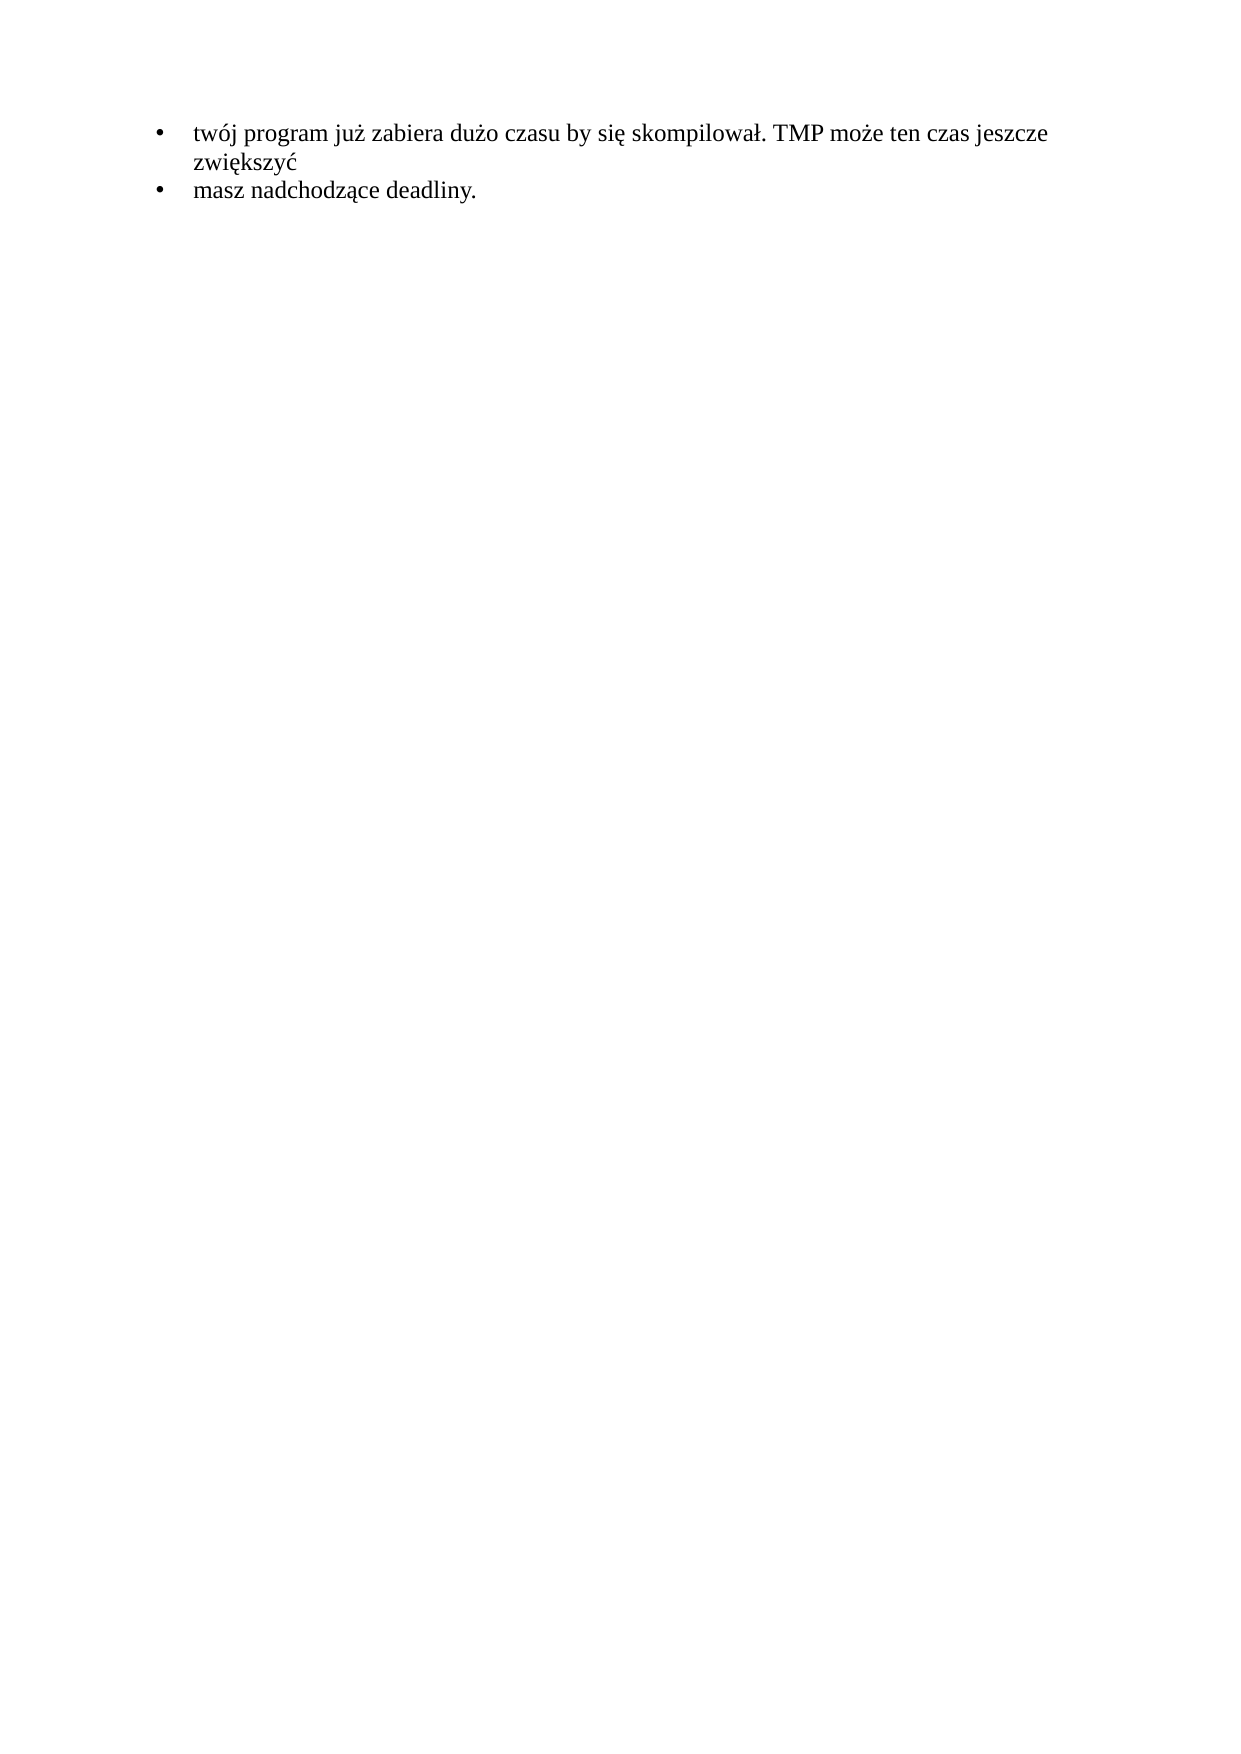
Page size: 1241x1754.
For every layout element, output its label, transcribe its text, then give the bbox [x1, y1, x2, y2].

list masz nadchodzące deadliny. [156, 176, 1122, 204]
list twój program już zabiera dużo czasu by się skompilował. TMP może ten czas jeszcze zwiększyć [156, 118, 1122, 176]
